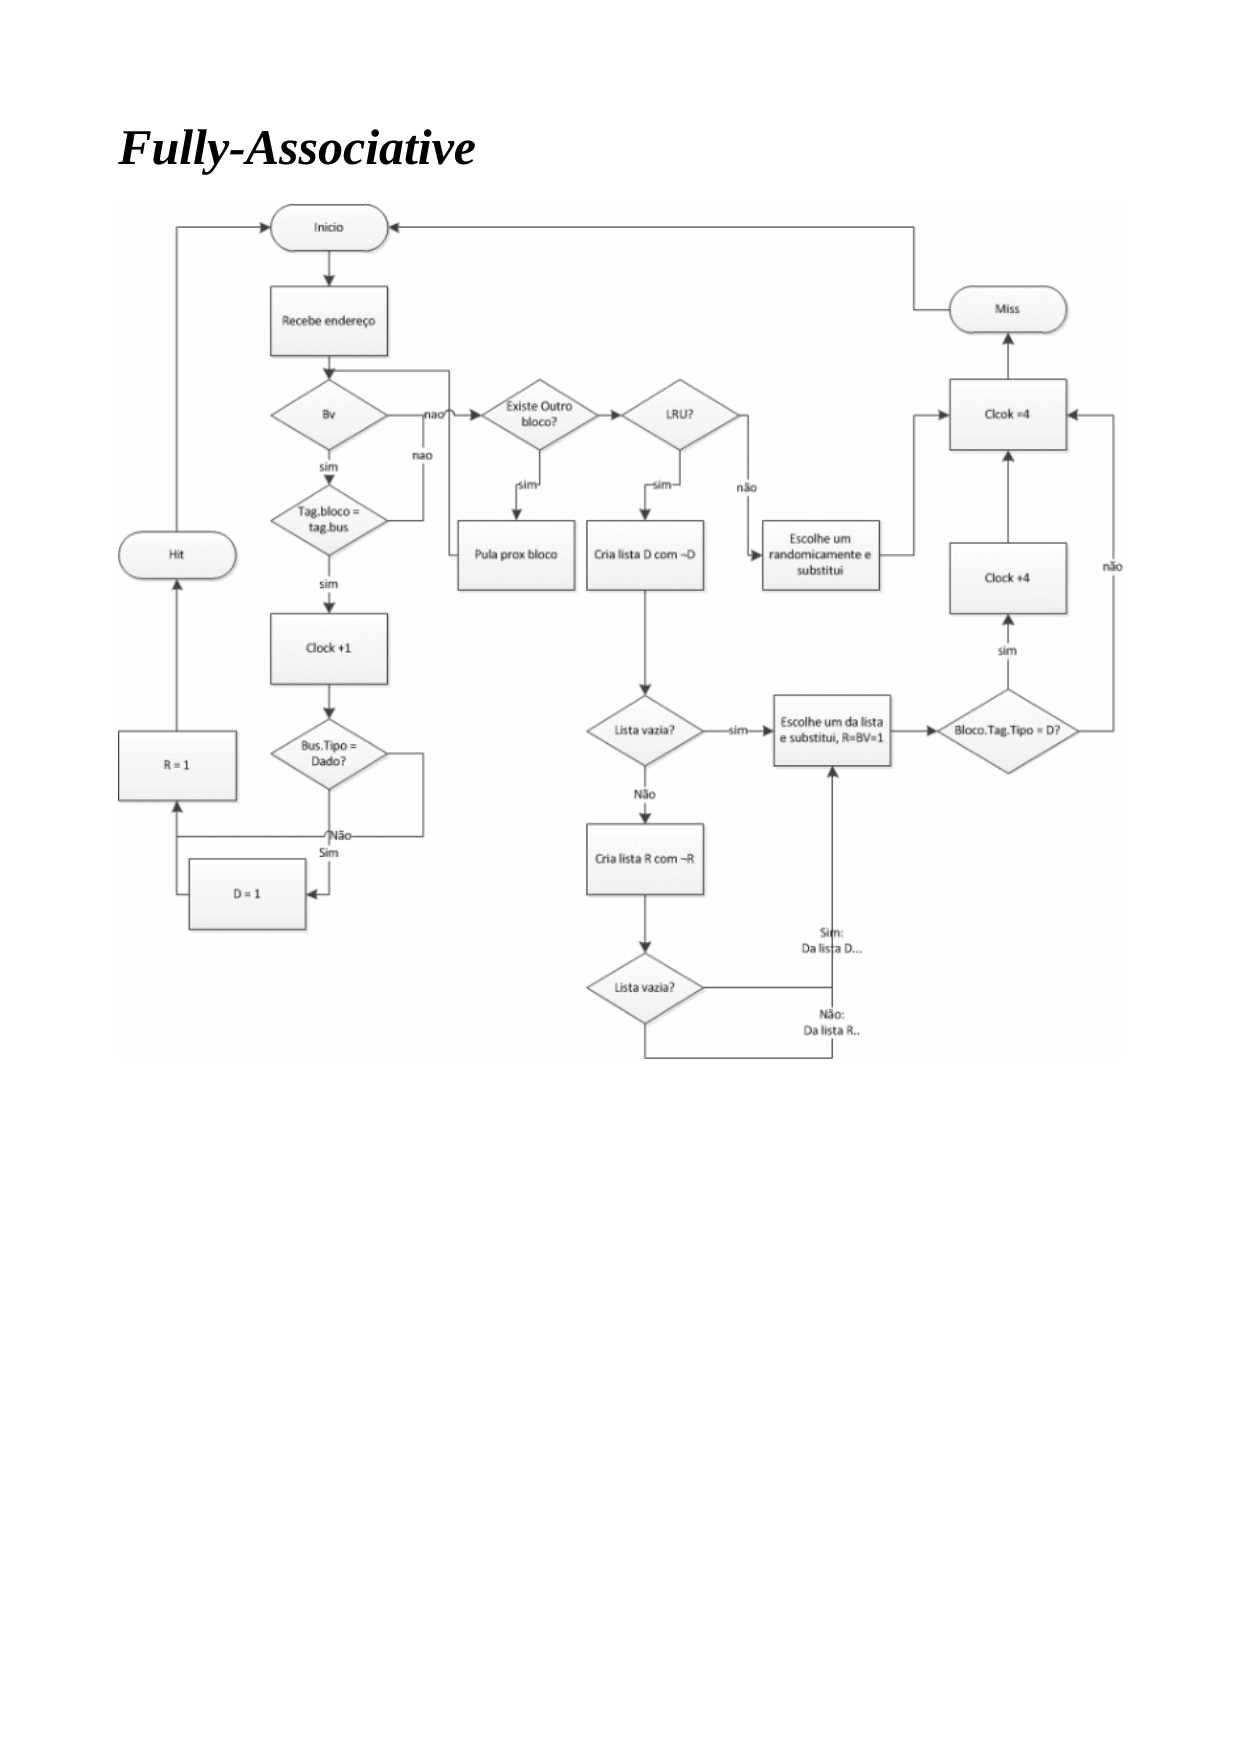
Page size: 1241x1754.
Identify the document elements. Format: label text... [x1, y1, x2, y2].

text Fully-Associative [118, 118, 1122, 176]
